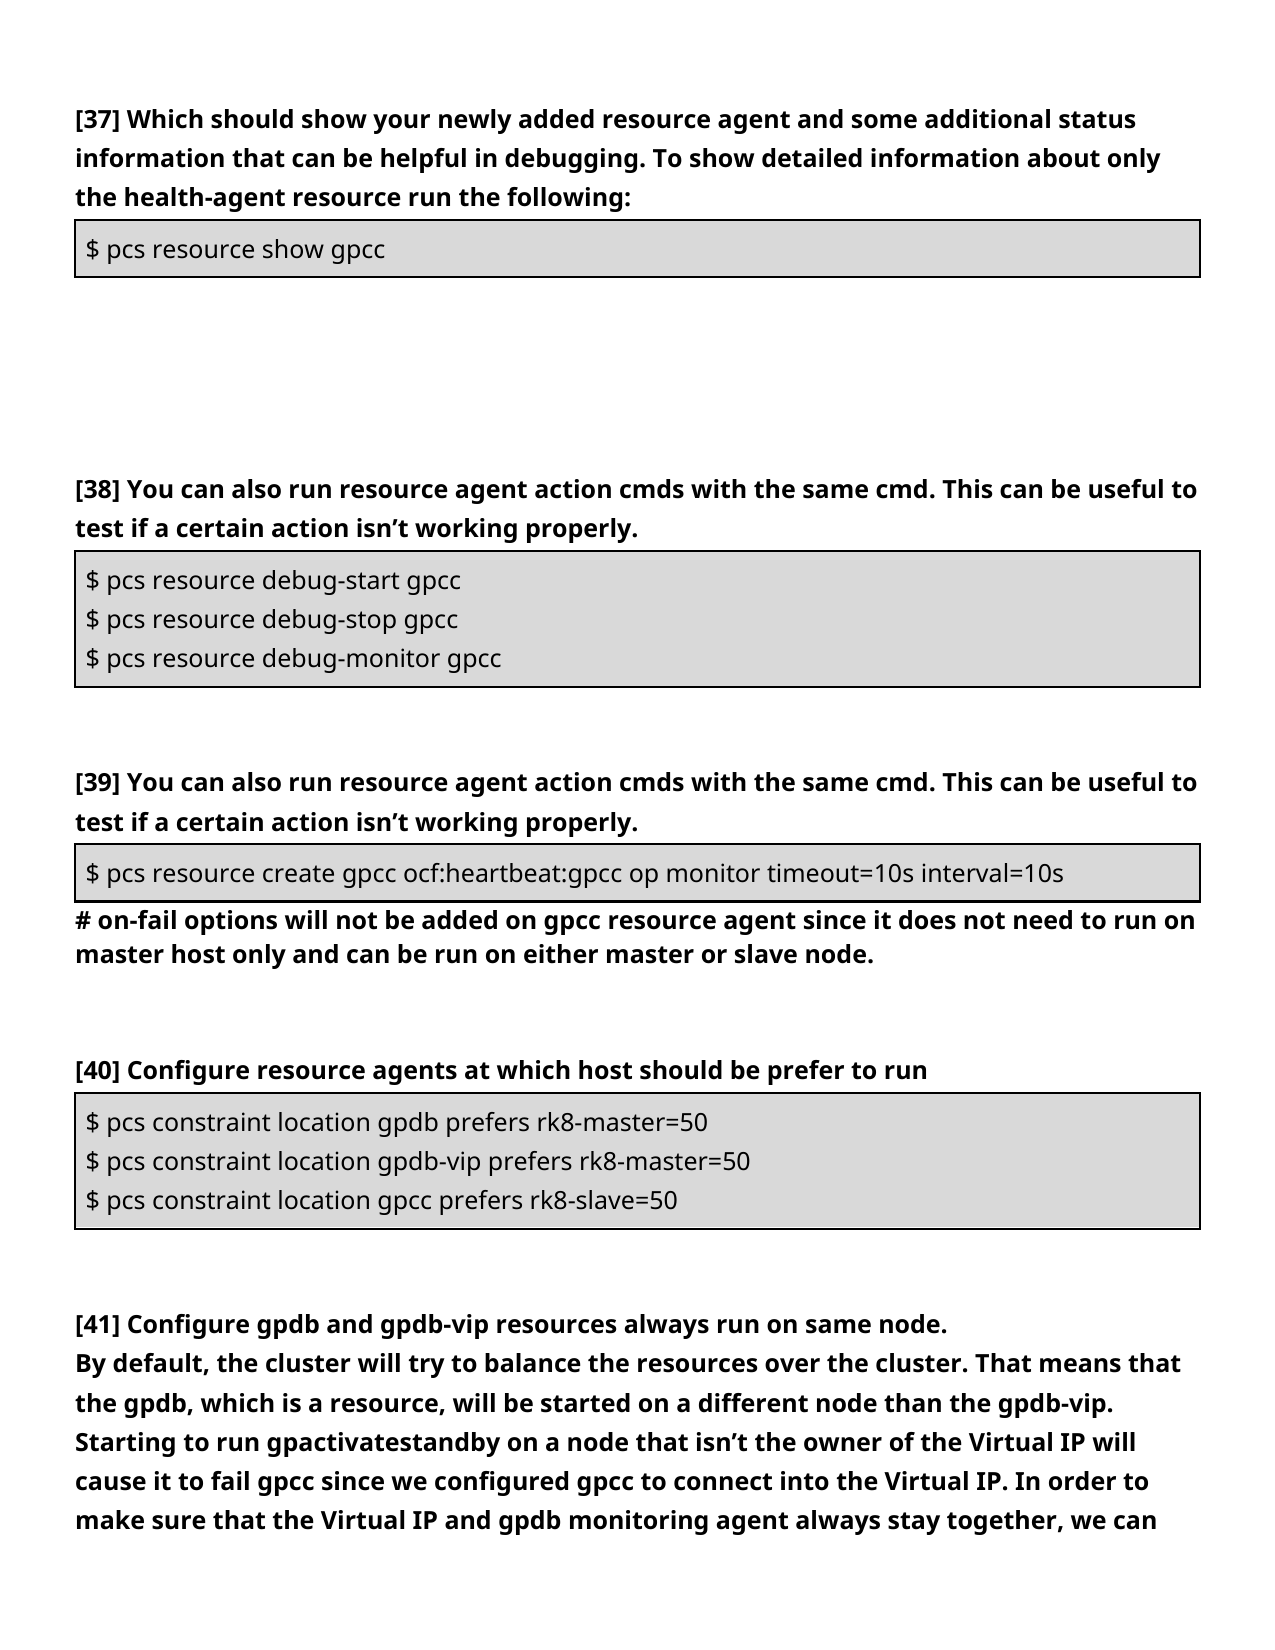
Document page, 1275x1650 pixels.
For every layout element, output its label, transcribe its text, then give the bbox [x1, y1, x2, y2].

text [41] Configure gpdb and gpdb-vip resources always run on same node. [75, 1307, 1200, 1341]
text [38] You can also run resource agent action cmds with the same cmd. This can be useful to test if a certain action isn’t working properly. [75, 472, 1200, 545]
text [39] You can also run resource agent action cmds with the same cmd. This can be useful to test if a certain action isn’t working properly. [75, 765, 1200, 838]
text [40] Configure resource agents at which host should be prefer to run [75, 1053, 1200, 1087]
table_header $ pcs resource show gpcc [76, 221, 1199, 276]
text By default, the cluster will try to balance the resources over the cluster. That means that the gpdb, which is a resource, will be started on a different node than the gpdb-vip. Starting to run gpactivatestandby on a node that isn’t the owner of the Virtual IP will cause it to fail gpcc since we configured gpcc to connect into the Virtual IP. In order to make sure that the Virtual IP and gpdb monitoring agent always stay together, we can [75, 1346, 1200, 1537]
text # on-fail options will not be added on gpcc resource agent since it does not need to run on master host only and can be run on either master or slave node. [75, 903, 1200, 971]
table_header $ pcs resource create gpcc ocf:heartbeat:gpcc op monitor timeout=10s interval=10s [76, 845, 1199, 900]
table_header $ pcs resource debug-start gpcc $ pcs resource debug-stop gpcc $ pcs resource debug-monitor gpcc [76, 552, 1199, 686]
table_header $ pcs constraint location gpdb prefers rk8-master=50 $ pcs constraint location gpdb-vip prefers rk8-master=50 $ pcs constraint location gpcc prefers rk8-slave=50 [76, 1094, 1199, 1227]
text [37] Which should show your newly added resource agent and some additional status information that can be helpful in debugging. To show detailed information about only the health-agent resource run the following: [75, 101, 1200, 214]
